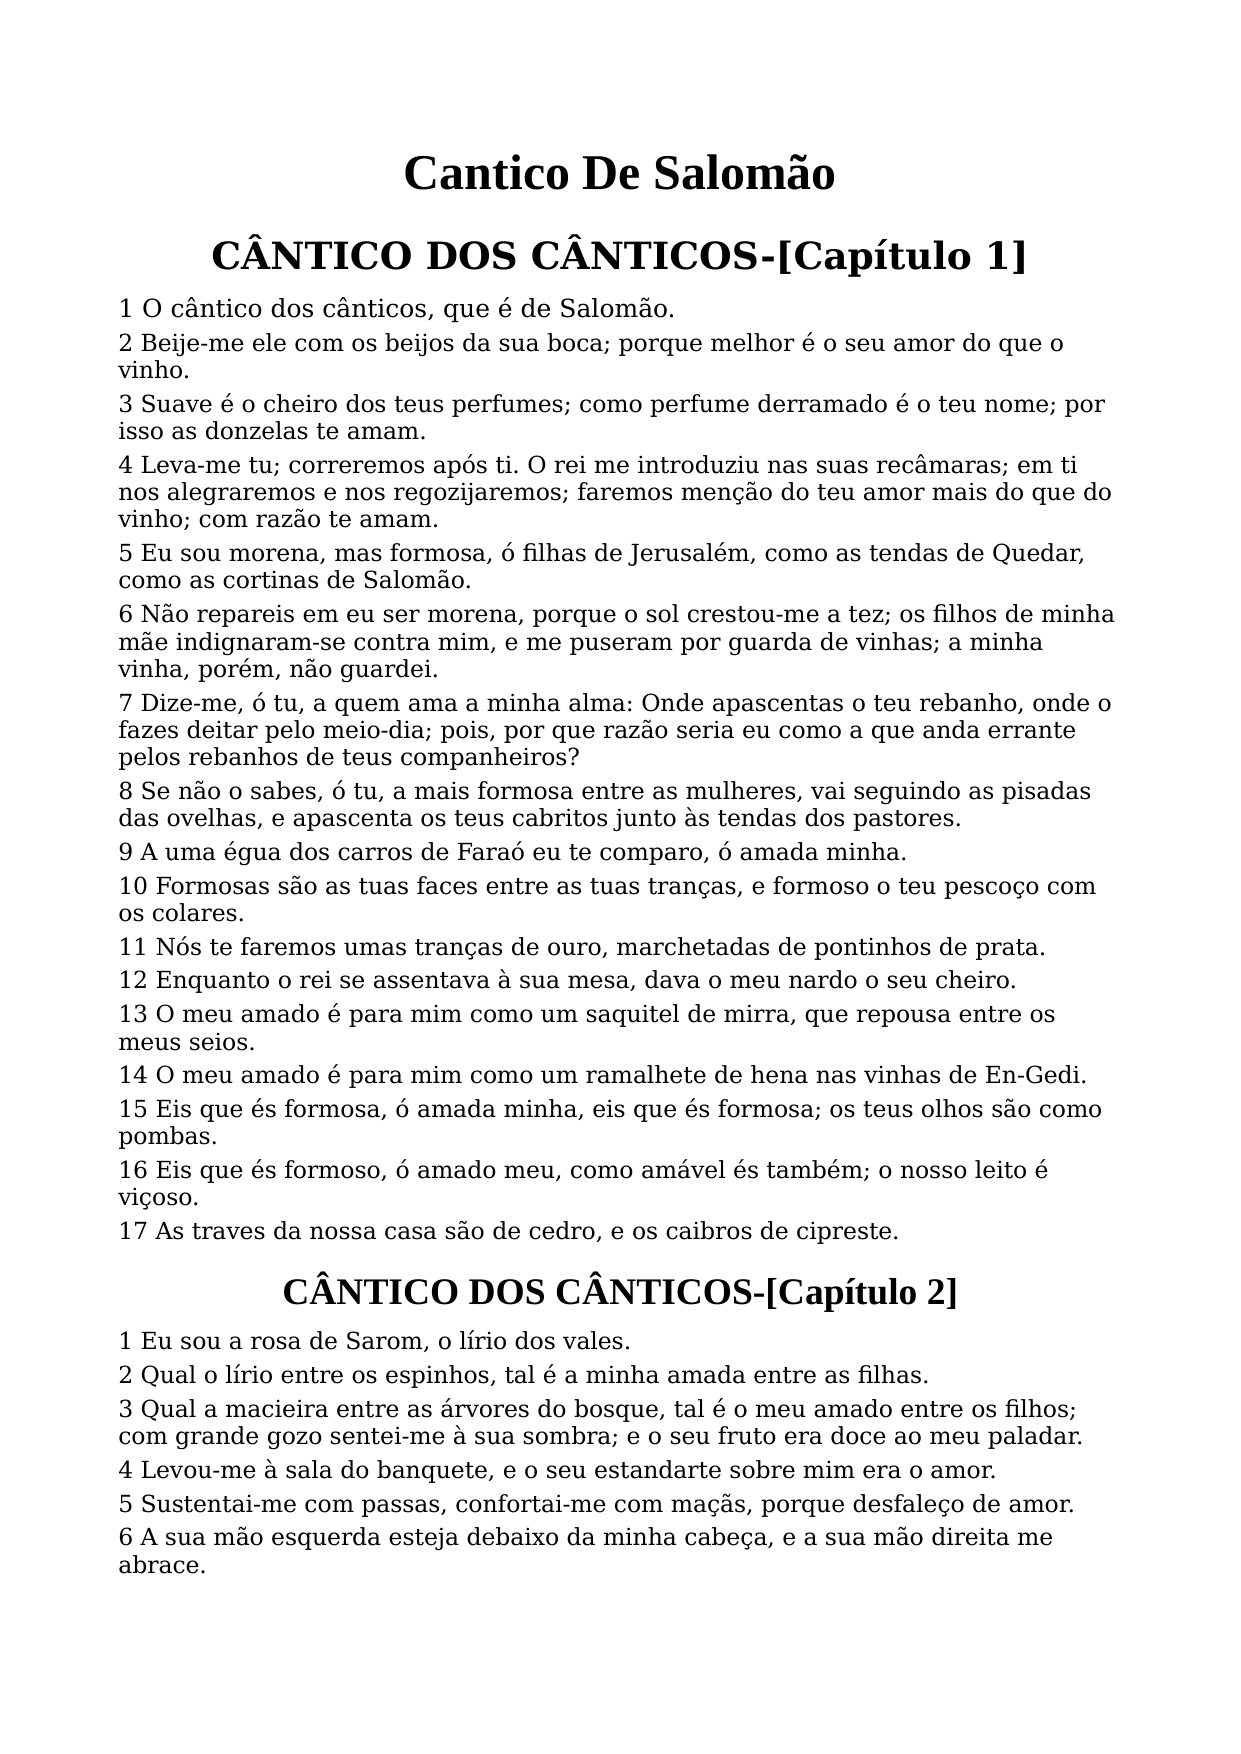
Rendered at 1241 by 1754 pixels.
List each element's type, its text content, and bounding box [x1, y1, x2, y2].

text 16 Eis que és formoso, ó amado meu, como amável és também; o nosso leito é viçoso. [118, 1157, 1122, 1211]
text 2 Qual o lírio entre os espinhos, tal é a minha amada entre as filhas. [118, 1362, 1122, 1389]
text 9 A uma égua dos carros de Faraó eu te comparo, ó amada minha. [118, 838, 1122, 866]
text 1 O cântico dos cânticos, que é de Salomão. [118, 294, 1122, 323]
text 1 Eu sou a rosa de Sarom, o lírio dos vales. [118, 1328, 1122, 1355]
text 11 Nós te faremos umas tranças de ouro, marchetadas de pontinhos de prata. [118, 933, 1122, 961]
text 10 Formosas são as tuas faces entre as tuas tranças, e formoso o teu pescoço com os colares. [118, 872, 1122, 927]
text 7 Dize-me, ó tu, a quem ama a minha alma: Onde apascentas o teu rebanho, onde o fazes deitar pelo meio-dia; pois, por que razão seria eu como a que anda errante pelos rebanhos de teus companheiros? [118, 689, 1122, 771]
text 14 O meu amado é para mim como um ramalhete de hena nas vinhas de En-Gedi. [118, 1062, 1122, 1089]
text 5 Sustentai-me com passas, confortai-me com maçãs, porque desfaleço de amor. [118, 1490, 1122, 1517]
text 17 As traves da nossa casa são de cedro, e os caibros de cipreste. [118, 1218, 1122, 1245]
text 12 Enquanto o rei se assentava à sua mesa, dava o meu nardo o seu cheiro. [118, 967, 1122, 994]
subtitle Cantico De Salomão [118, 143, 1122, 201]
text 15 Eis que és formosa, ó amada minha, eis que és formosa; os teus olhos são como pombas. [118, 1096, 1122, 1150]
subtitle CÂNTICO DOS CÂNTICOS-[Capítulo 2] [118, 1269, 1122, 1312]
text 5 Eu sou morena, mas formosa, ó filhas de Jerusalém, como as tendas de Quedar, como as cortinas de Salomão. [118, 540, 1122, 594]
text 6 A sua mão esquerda esteja debaixo da minha cabeça, e a sua mão direita me abrace. [118, 1524, 1122, 1578]
text 6 Não repareis em eu ser morena, porque o sol crestou-me a tez; os filhos de minha mãe indignaram-se contra mim, e me puseram por guarda de vinhas; a minha vinha, porém, não guardei. [118, 601, 1122, 683]
text 4 Leva-me tu; correremos após ti. O rei me introduziu nas suas recâmaras; em ti nos alegraremos e nos regozijaremos; faremos menção do teu amor mais do que do vinho; com razão te amam. [118, 451, 1122, 533]
text 3 Suave é o cheiro dos teus perfumes; como perfume derramado é o teu nome; por isso as donzelas te amam. [118, 390, 1122, 445]
subtitle CÂNTICO DOS CÂNTICOS-[Capítulo 1] [118, 234, 1122, 278]
text 2 Beije-me ele com os beijos da sua boca; porque melhor é o seu amor do que o vinho. [118, 329, 1122, 384]
text 13 O meu amado é para mim como um saquitel de mirra, que repousa entre os meus seios. [118, 1001, 1122, 1055]
text 3 Qual a macieira entre as árvores do bosque, tal é o meu amado entre os filhos; com grande gozo sentei-me à sua sombra; e o seu fruto era doce ao meu paladar. [118, 1395, 1122, 1450]
text 4 Levou-me à sala do banquete, e o seu estandarte sobre mim era o amor. [118, 1456, 1122, 1484]
text 8 Se não o sabes, ó tu, a mais formosa entre as mulheres, vai seguindo as pisadas das ovelhas, e apascenta os teus cabritos junto às tendas dos pastores. [118, 777, 1122, 832]
